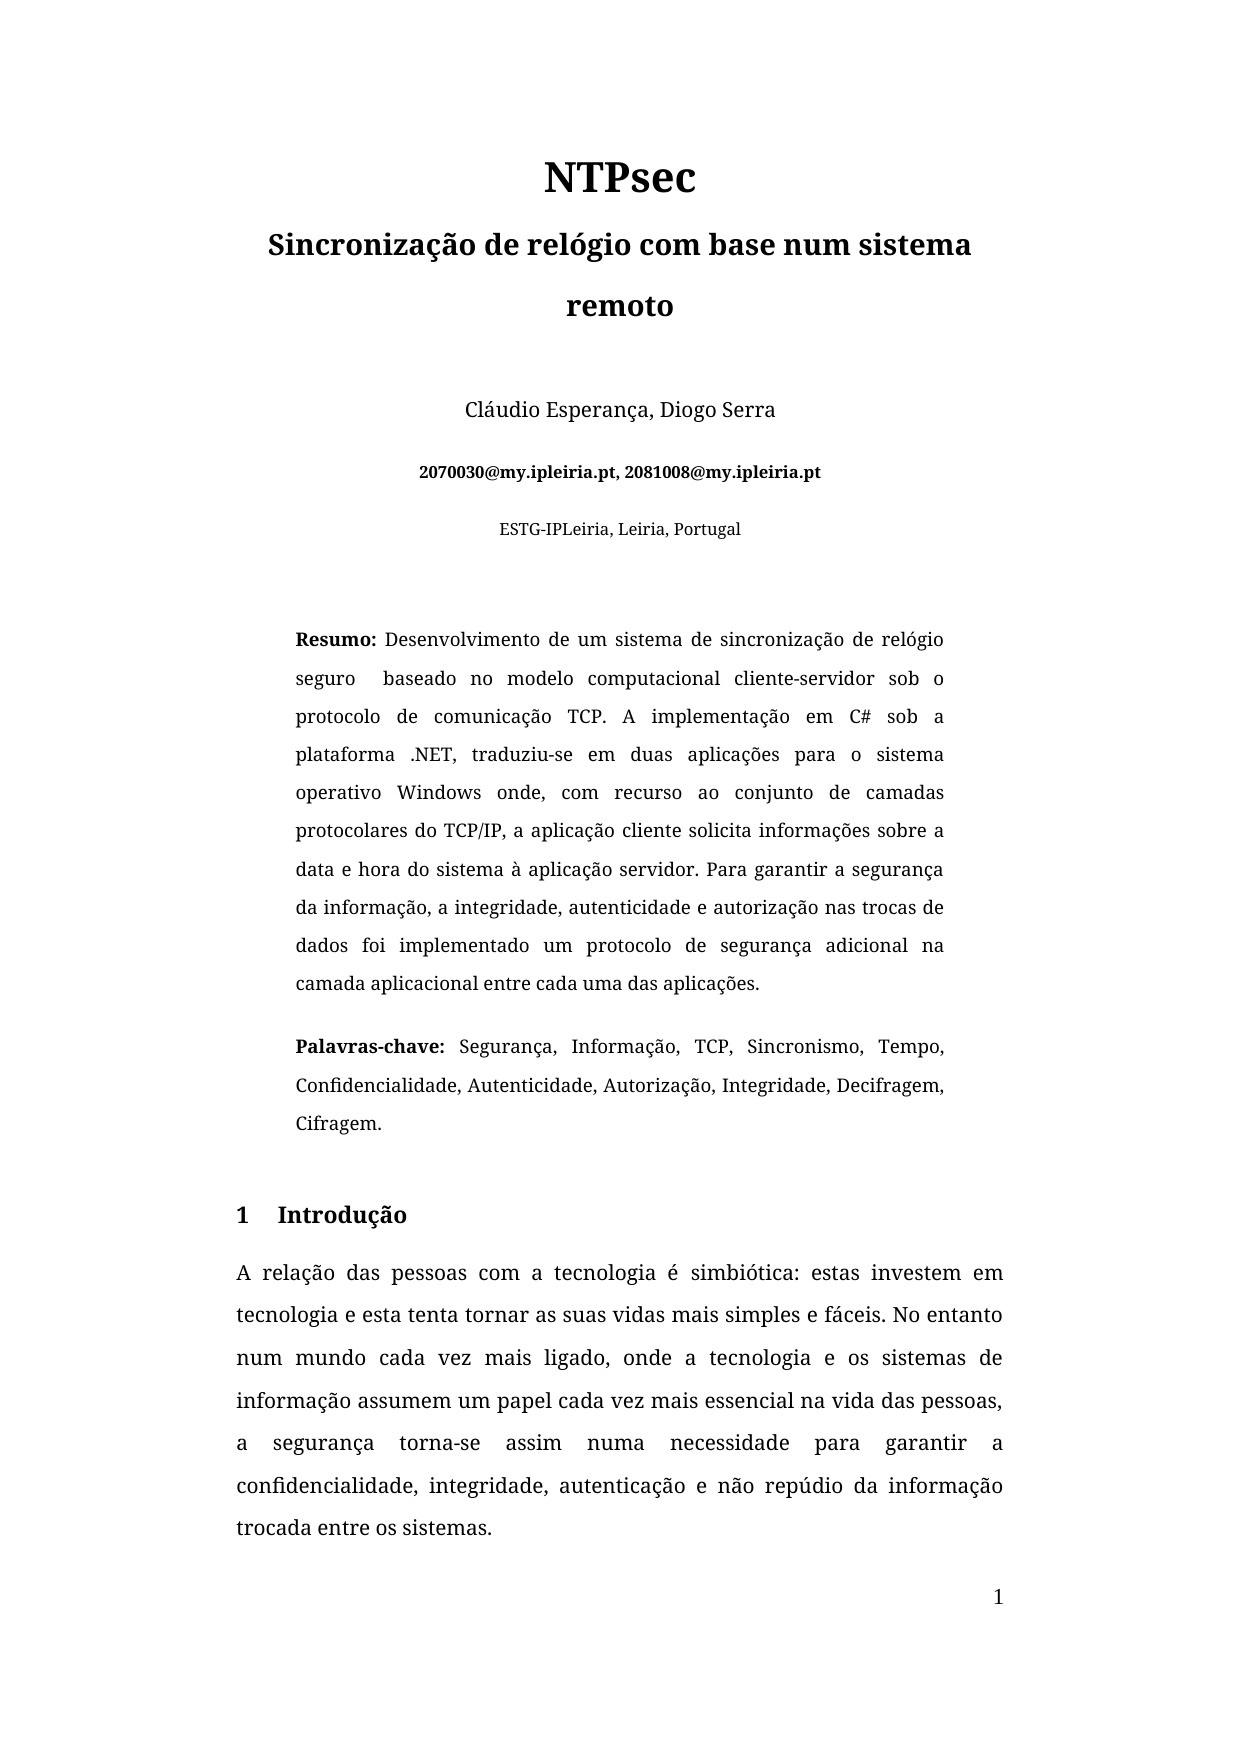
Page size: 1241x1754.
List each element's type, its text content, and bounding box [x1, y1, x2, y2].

subtitle Introdução [236, 1198, 1004, 1230]
text ESTG-IPLeiria, Leiria, Portugal [236, 517, 1004, 540]
title NTPsec Sincronização de relógio com base num sistema remoto [236, 148, 1004, 325]
text A relação das pessoas com a tecnologia é simbiótica: estas investem em tecnologia e esta tenta tornar as suas vidas mais simples e fáceis. No entanto num mundo cada vez mais ligado, onde a tecnologia e os sistemas de informação assumem um papel cada vez mais essencial na vida das pessoas, a segurança torna-se assim numa necessidade para garantir a confidencialidade, integridade, autenticação e não repúdio da informação trocada entre os sistemas. [236, 1258, 1004, 1542]
text Palavras-chave: Segurança, Informação, TCP, Sincronismo, Tempo, Confidencialidade, Autenticidade, Autorização, Integridade, Decifragem, Cifragem. [295, 1034, 945, 1136]
text Cláudio Esperança, Diogo Serra [236, 395, 1004, 423]
text Resumo: Desenvolvimento de um sistema de sincronização de relógio seguro baseado no modelo computacional cliente-servidor sob o protocolo de comunicação TCP. A implementação em C# sob a plataforma .NET, traduziu-se em duas aplicações para o sistema operativo Windows onde, com recurso ao conjunto de camadas protocolares do TCP/IP, a aplicação cliente solicita informações sobre a data e hora do sistema à aplicação servidor. Para garantir a segurança da informação, a integridade, autenticidade e autorização nas trocas de dados foi implementado um protocolo de segurança adicional na camada aplicacional entre cada uma das aplicações. [295, 627, 945, 996]
text 2070030@my.ipleiria.pt, 2081008@my.ipleiria.pt [236, 461, 1004, 483]
